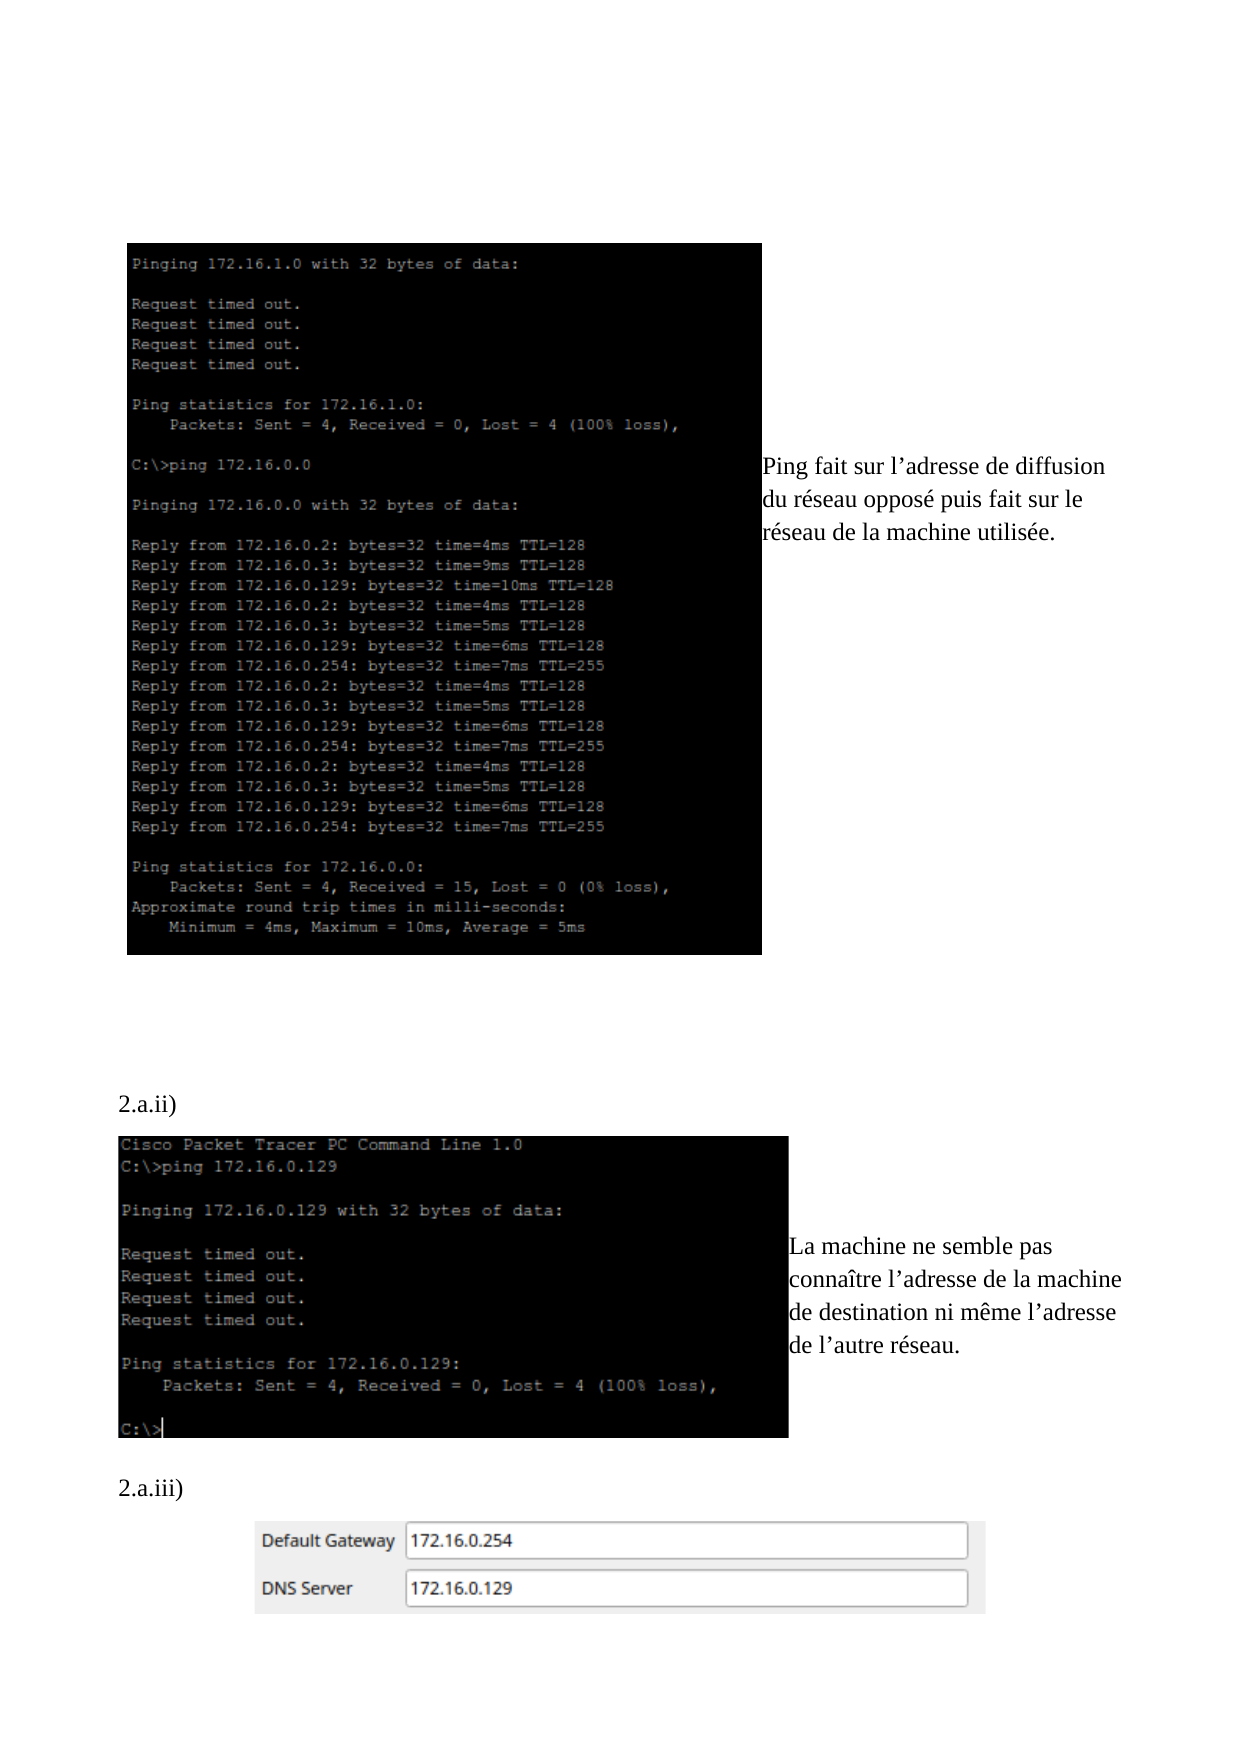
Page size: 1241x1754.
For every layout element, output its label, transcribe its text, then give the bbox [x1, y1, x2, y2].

text La machine ne semble pas connaître l’adresse de la machine de destination ni même l’adresse de l’autre réseau. [789, 1231, 1122, 1359]
text 2.a.ii) [118, 1089, 1122, 1117]
picture [254, 1521, 986, 1614]
picture [118, 1136, 789, 1438]
text Ping fait sur l’adresse de diffusion du réseau opposé puis fait sur le réseau de la machine utilisée. [762, 451, 1122, 546]
text 2.a.iii) [118, 1473, 1122, 1502]
picture [127, 243, 762, 955]
